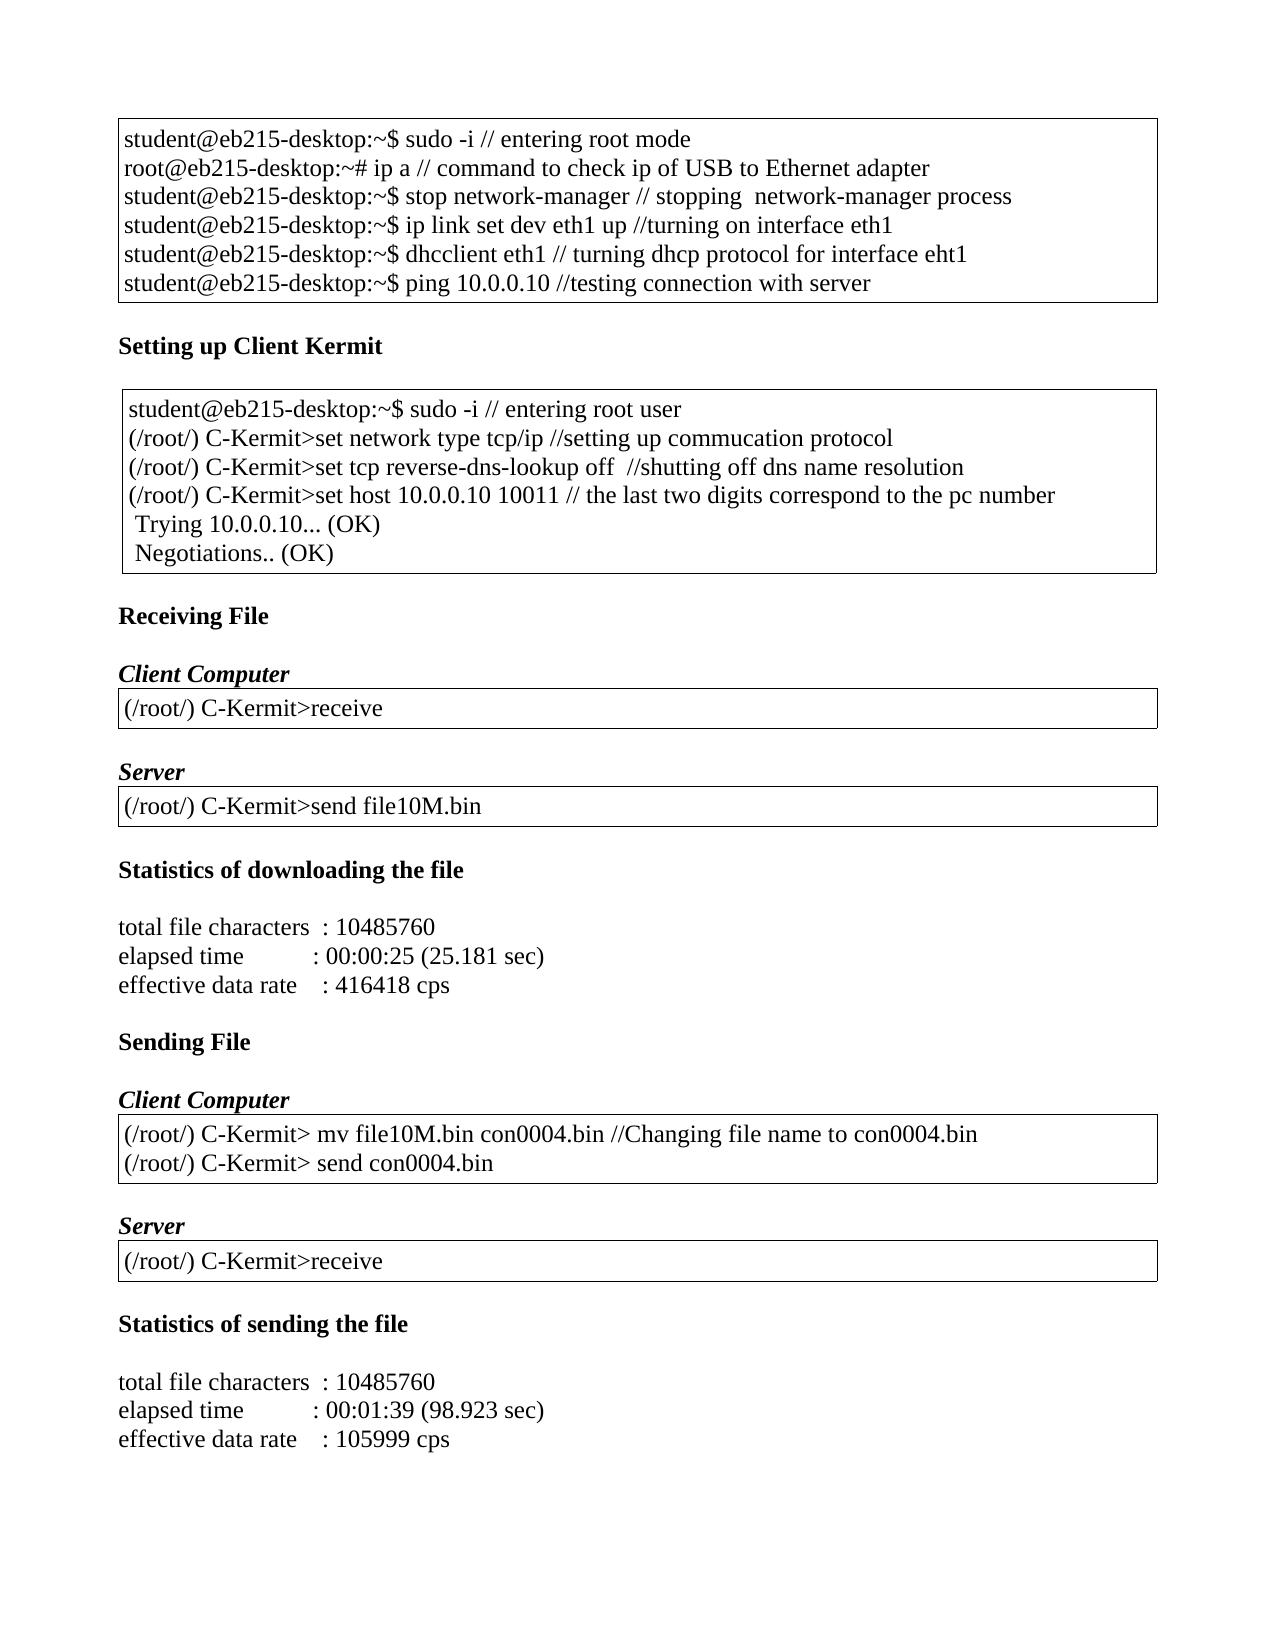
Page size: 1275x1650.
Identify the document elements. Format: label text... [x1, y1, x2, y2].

text Client Computer [118, 1085, 1157, 1113]
text total file characters : 10485760 [118, 1367, 1157, 1396]
text effective data rate : 105999 cps [118, 1424, 1157, 1453]
text Receiving File [118, 601, 1157, 630]
text Statistics of downloading the file [118, 855, 1157, 883]
text Setting up Client Kermit [118, 331, 1157, 360]
table_header (/root/) C-Kermit>send file10M.bin [119, 787, 1157, 826]
table_header (/root/) C-Kermit> mv file10M.bin con0004.bin //Changing file name to con0004.bin (/root/) C-Kermit> send con0004.bin [119, 1115, 1157, 1183]
text total file characters : 10485760 [118, 912, 1157, 941]
table_header (/root/) C-Kermit>receive [119, 689, 1157, 728]
text effective data rate : 416418 cps [118, 970, 1157, 998]
table_header student@eb215-desktop:~$ sudo -i // entering root user (/root/) C-Kermit>set network type tcp/ip //setting up commucation protocol (/root/) C-Kermit>set tcp reverse-dns-lookup off //shutting off dns name resolution (/root/) C-Kermit>set host 10.0.0.10 10011 // the last two digits correspond to the pc number Trying 10.0.0.10... (OK) Negotiations.. (OK) [123, 390, 1156, 573]
table_header student@eb215-desktop:~$ sudo -i // entering root mode root@eb215-desktop:~# ip a // command to check ip of USB to Ethernet adapter student@eb215-desktop:~$ stop network-manager // stopping network-manager process student@eb215-desktop:~$ ip link set dev eth1 up //turning on interface eth1 student@eb215-desktop:~$ dhcclient eth1 // turning dhcp protocol for interface eht1 student@eb215-desktop:~$ ping 10.0.0.10 //testing connection with server [119, 119, 1157, 302]
text Statistics of sending the file [118, 1309, 1157, 1338]
text Sending File [118, 1027, 1157, 1056]
text Server [118, 1211, 1157, 1240]
text elapsed time : 00:00:25 (25.181 sec) [118, 941, 1157, 970]
text Client Computer [118, 659, 1157, 688]
text elapsed time : 00:01:39 (98.923 sec) [118, 1396, 1157, 1424]
text Server [118, 757, 1157, 786]
table_header (/root/) C-Kermit>receive [119, 1241, 1157, 1281]
